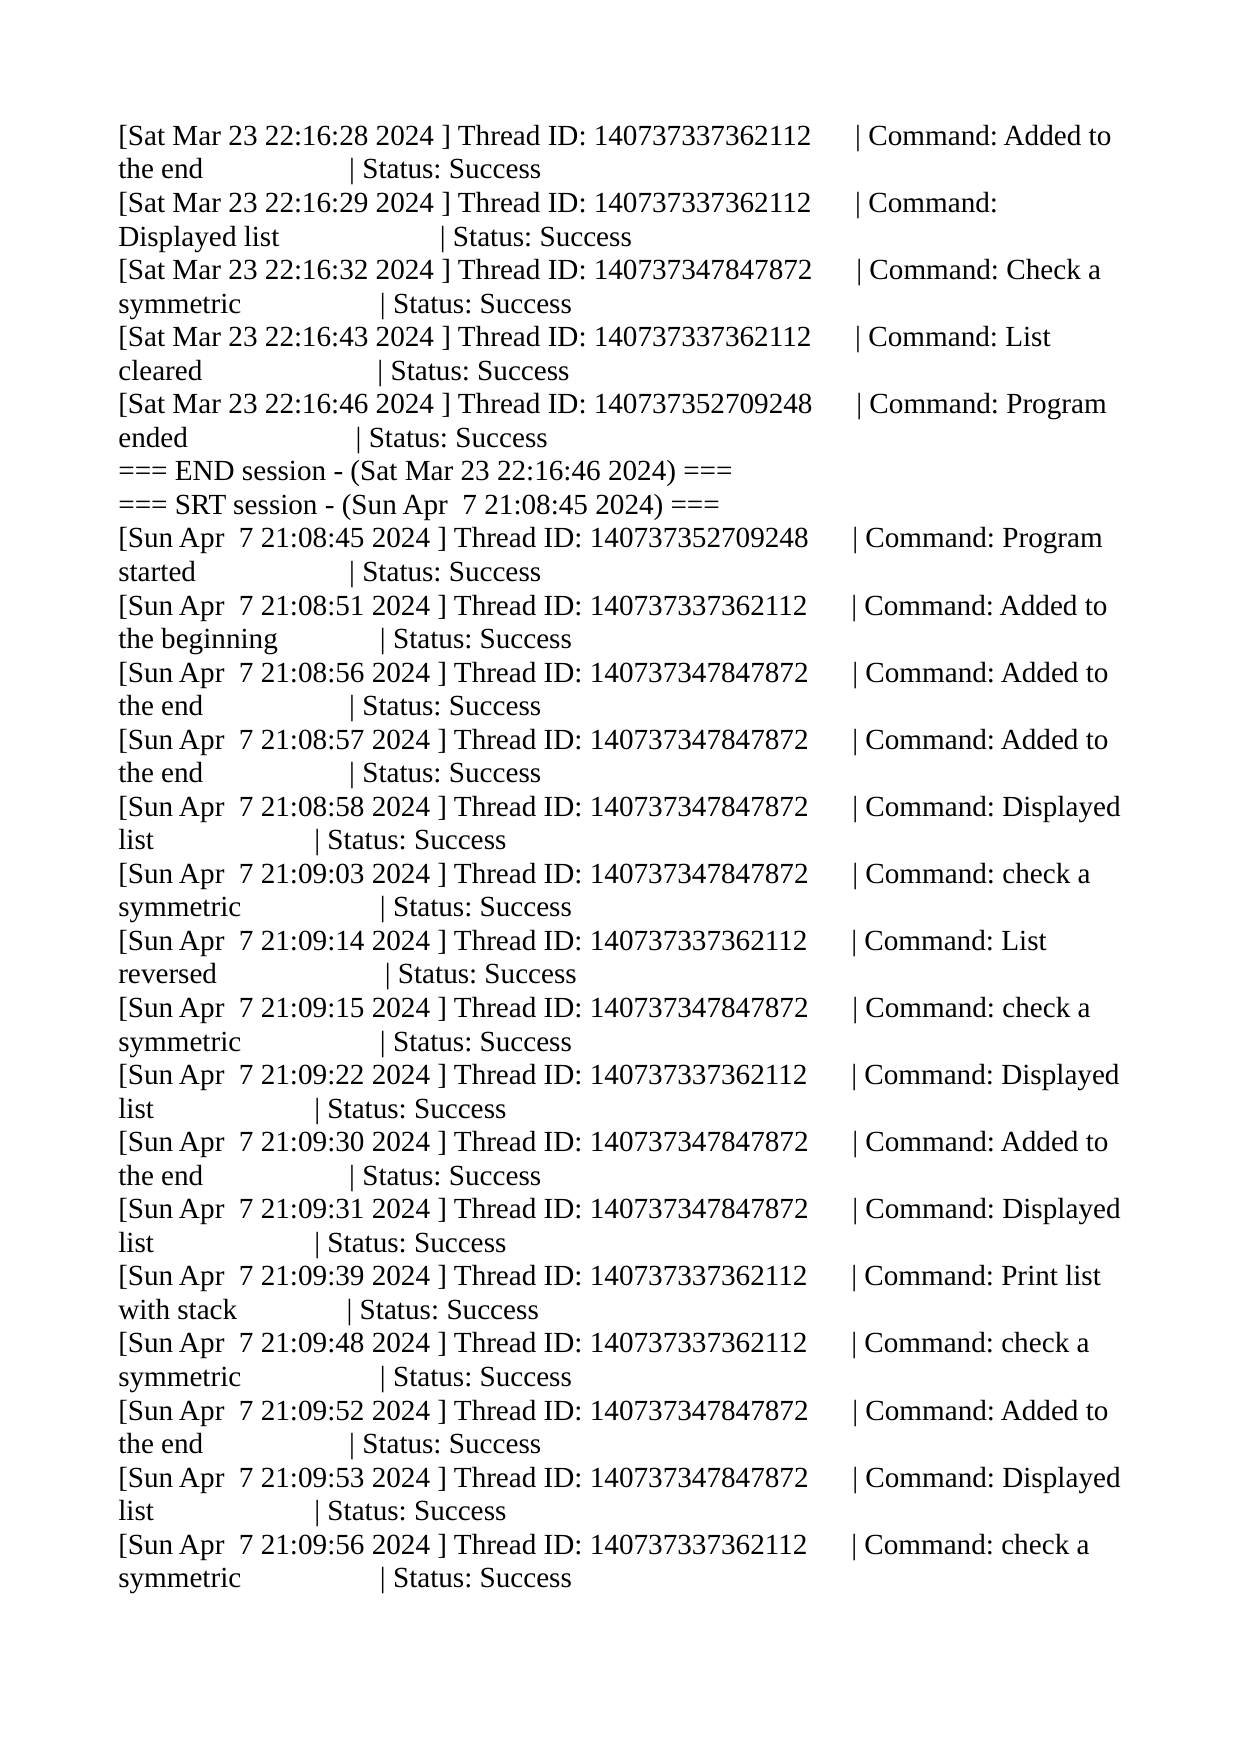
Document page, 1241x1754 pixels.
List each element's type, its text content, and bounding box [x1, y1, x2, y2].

text [Sun Apr 7 21:08:57 2024 ] Thread ID: 140737347847872 | Command: Added to the end | Status: Success [118, 722, 1122, 789]
text [Sun Apr 7 21:09:39 2024 ] Thread ID: 140737337362112 | Command: Print list with stack | Status: Success [118, 1258, 1122, 1326]
text [Sun Apr 7 21:09:14 2024 ] Thread ID: 140737337362112 | Command: List reversed | Status: Success [118, 923, 1122, 990]
text === END session - (Sat Mar 23 22:16:46 2024) === [118, 453, 1122, 487]
text [Sat Mar 23 22:16:29 2024 ] Thread ID: 140737337362112 | Command: Displayed list | Status: Success [118, 185, 1122, 252]
text [Sun Apr 7 21:08:51 2024 ] Thread ID: 140737337362112 | Command: Added to the beginning | Status: Success [118, 588, 1122, 655]
text [Sat Mar 23 22:16:46 2024 ] Thread ID: 140737352709248 | Command: Program ended | Status: Success [118, 386, 1122, 453]
text [Sat Mar 23 22:16:28 2024 ] Thread ID: 140737337362112 | Command: Added to the end | Status: Success [118, 118, 1122, 185]
text [Sun Apr 7 21:09:30 2024 ] Thread ID: 140737347847872 | Command: Added to the end | Status: Success [118, 1124, 1122, 1191]
text [Sat Mar 23 22:16:32 2024 ] Thread ID: 140737347847872 | Command: Сheck a symmetric | Status: Success [118, 252, 1122, 319]
text [Sun Apr 7 21:09:52 2024 ] Thread ID: 140737347847872 | Command: Added to the end | Status: Success [118, 1393, 1122, 1460]
text [Sun Apr 7 21:09:03 2024 ] Thread ID: 140737347847872 | Command: check a symmetric | Status: Success [118, 856, 1122, 923]
text [Sun Apr 7 21:09:56 2024 ] Thread ID: 140737337362112 | Command: check a symmetric | Status: Success [118, 1527, 1122, 1594]
text [Sun Apr 7 21:09:15 2024 ] Thread ID: 140737347847872 | Command: check a symmetric | Status: Success [118, 990, 1122, 1057]
text [Sun Apr 7 21:09:22 2024 ] Thread ID: 140737337362112 | Command: Displayed list | Status: Success [118, 1057, 1122, 1124]
text === SRT session - (Sun Apr 7 21:08:45 2024) === [118, 487, 1122, 521]
text [Sun Apr 7 21:08:56 2024 ] Thread ID: 140737347847872 | Command: Added to the end | Status: Success [118, 655, 1122, 722]
text [Sat Mar 23 22:16:43 2024 ] Thread ID: 140737337362112 | Command: List cleared | Status: Success [118, 319, 1122, 386]
text [Sun Apr 7 21:08:58 2024 ] Thread ID: 140737347847872 | Command: Displayed list | Status: Success [118, 789, 1122, 856]
text [Sun Apr 7 21:08:45 2024 ] Thread ID: 140737352709248 | Command: Program started | Status: Success [118, 521, 1122, 588]
text [Sun Apr 7 21:09:48 2024 ] Thread ID: 140737337362112 | Command: check a symmetric | Status: Success [118, 1326, 1122, 1393]
text [Sun Apr 7 21:09:53 2024 ] Thread ID: 140737347847872 | Command: Displayed list | Status: Success [118, 1460, 1122, 1527]
text [Sun Apr 7 21:09:31 2024 ] Thread ID: 140737347847872 | Command: Displayed list | Status: Success [118, 1191, 1122, 1258]
